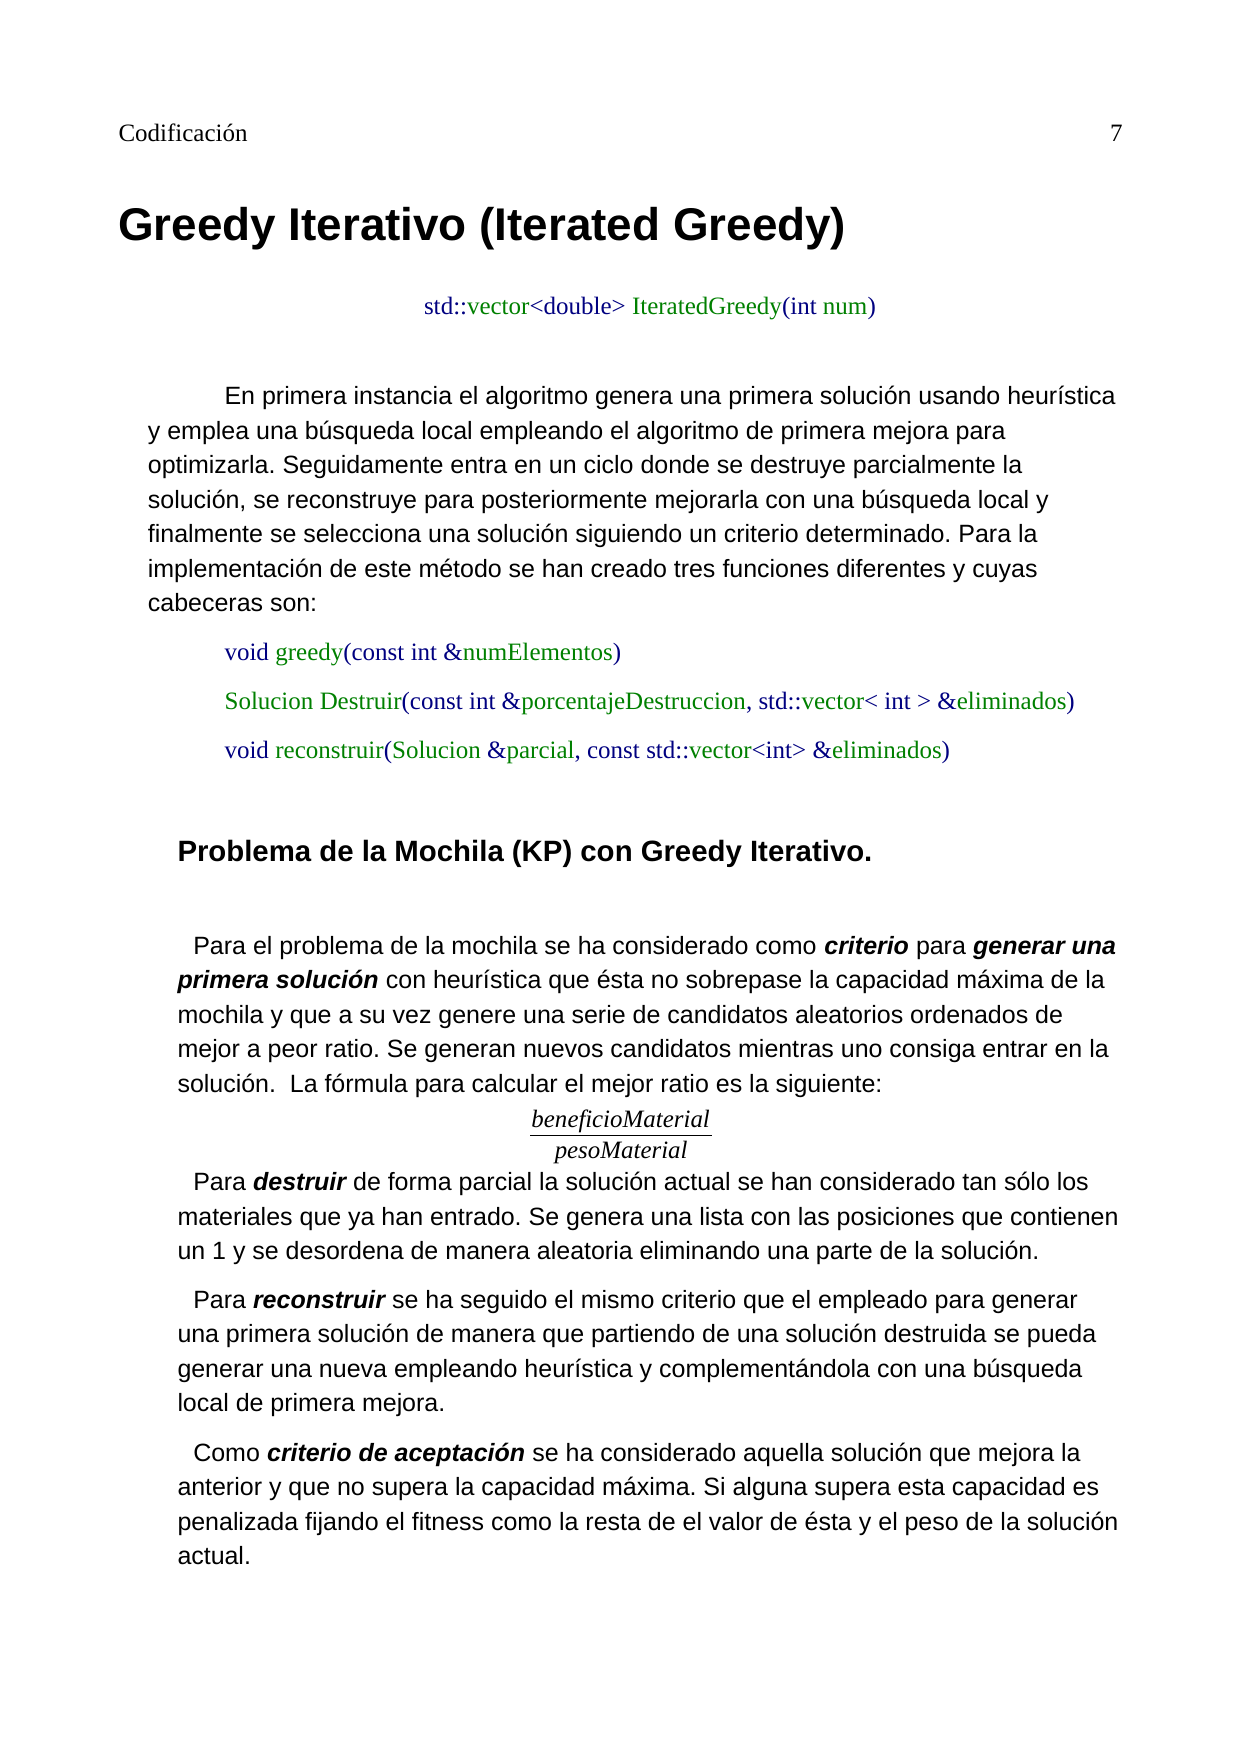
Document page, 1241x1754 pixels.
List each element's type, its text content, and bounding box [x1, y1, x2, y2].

text void reconstruir(Solucion &parcial, const std::vector<int> &eliminados) [148, 735, 1122, 764]
subtitle Para destruir de forma parcial la solución actual se han considerado tan sólo los materiales que ya han entrado. Se genera una lista con las posiciones que contienen un 1 y se desordena de manera aleatoria eliminando una parte de la solución. [177, 1167, 1122, 1265]
subtitle Greedy Iterativo (Iterated Greedy) [118, 197, 1122, 250]
subtitle std::vector<double> IteratedGreedy(int num) [177, 291, 1122, 320]
subtitle Como criterio de aceptación se ha considerado aquella solución que mejora la anterior y que no supera la capacidad máxima. Si alguna supera esta capacidad es penalizada fijando el fitness como la resta de el valor de ésta y el peso de la solución actual. [177, 1437, 1122, 1570]
subtitle Problema de la Mochila (KP) con Greedy Iterativo. [177, 833, 1122, 867]
subtitle Para reconstruir se ha seguido el mismo criterio que el empleado para generar una primera solución de manera que partiendo de una solución destruida se pueda generar una nueva empleando heurística y complementándola con una búsqueda local de primera mejora. [177, 1285, 1122, 1417]
subtitle Para el problema de la mochila se ha considerado como criterio para generar una primera solución con heurística que ésta no sobrepase la capacidad máxima de la mochila y que a su vez genere una serie de candidatos aleatorios ordenados de mejor a peor ratio. Se generan nuevos candidatos mientras uno consiga entrar en la solución. La fórmula para calcular el mejor ratio es la siguiente: [177, 931, 1122, 1098]
text Solucion Destruir(const int &porcentajeDestruccion, std::vector< int > &eliminados) [148, 686, 1122, 715]
text void greedy(const int &numElementos) [148, 637, 1122, 666]
text En primera instancia el algoritmo genera una primera solución usando heurística y emplea una búsqueda local empleando el algoritmo de primera mejora para optimizarla. Seguidamente entra en un ciclo donde se destruye parcialmente la solución, se reconstruye para posteriormente mejorarla con una búsqueda local y finalmente se selecciona una solución siguiendo un criterio determinado. Para la implementación de este método se han creado tres funciones diferentes y cuyas cabeceras son: [148, 381, 1122, 617]
